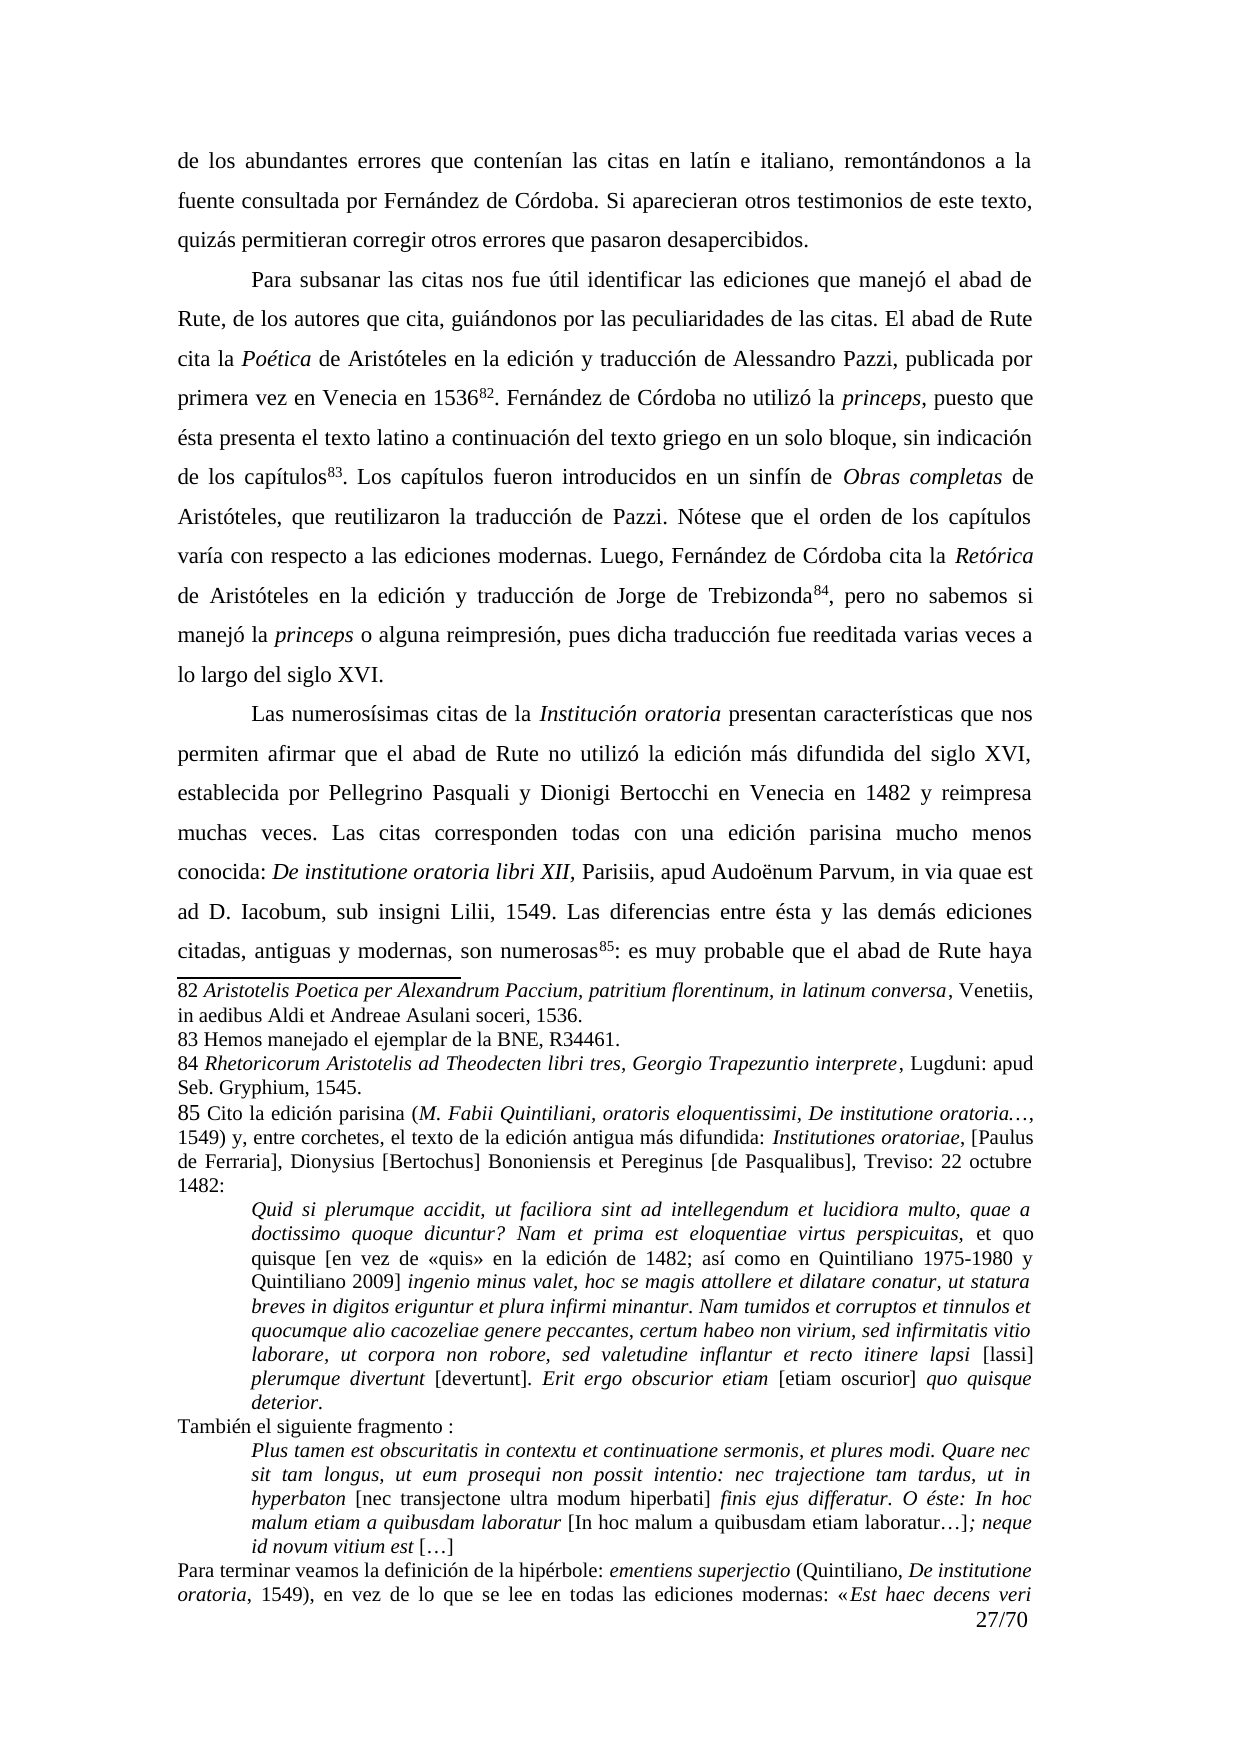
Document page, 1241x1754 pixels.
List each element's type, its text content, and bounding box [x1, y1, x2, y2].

text Cito la edición parisina (M. Fabii Quintiliani, oratoris eloquentissimi, De institutione oratoria…, 1549) y, entre corchetes, el texto de la edición antigua más difundida: Institutiones oratoriae, [Paulus de Ferraria], Dionysius [Bertochus] Bononiensis et Pereginus [de Pasqualibus], Treviso: 22 octubre 1482: [177, 1099, 1034, 1197]
text Las numerosísimas citas de la Institución oratoria presentan características que nos permiten afirmar que el abad de Rute no utilizó la edición más difundida del siglo XVI, establecida por Pellegrino Pasquali y Dionigi Bertocchi en Venecia en 1482 y reimpresa muchas veces. Las citas corresponden todas con una edición parisina mucho menos conocida: De institutione oratoria libri XII, Parisiis, apud Audoënum Parvum, in via quae est ad D. Iacobum, sub insigni Lilii, 1549. Las diferencias entre ésta y las demás ediciones citadas, antiguas y modernas, son numerosas: es muy probable que el abad de Rute haya [177, 700, 1034, 963]
text Quid si plerumque accidit, ut faciliora sint ad intellegendum et lucidiora multo, quae a doctissimo quoque dicuntur? Nam et prima est eloquentiae virtus perspicuitas, et quo quisque [en vez de «quis» en la edición de 1482; así como en Quintiliano 1975-1980 y Quintiliano 2009] ingenio minus valet, hoc se magis attollere et dilatare conatur, ut statura breves in digitos eriguntur et plura infirmi minantur. Nam tumidos et corruptos et tinnulos et quocumque alio cacozeliae genere peccantes, certum habeo non virium, sed infirmitatis vitio laborare, ut corpora non robore, sed valetudine inflantur et recto itinere lapsi [lassi] plerumque divertunt [devertunt]. Erit ergo obscurior etiam [etiam oscurior] quo quisque deterior. [251, 1197, 1034, 1414]
text Para subsanar las citas nos fue útil identificar las ediciones que manejó el abad de Rute, de los autores que cita, guiándonos por las peculiaridades de las citas. El abad de Rute cita la Poética de Aristóteles en la edición y traducción de Alessandro Pazzi, publicada por primera vez en Venecia en 1536. Fernández de Córdoba no utilizó la princeps, puesto que ésta presenta el texto latino a continuación del texto griego en un solo bloque, sin indicación de los capítulos. Los capítulos fueron introducidos en un sinfín de Obras completas de Aristóteles, que reutilizaron la traducción de Pazzi. Nótese que el orden de los capítulos varía con respecto a las ediciones modernas. Luego, Fernández de Córdoba cita la Retórica de Aristóteles en la edición y traducción de Jorge de Trebizonda, pero no sabemos si manejó la princeps o alguna reimpresión, pues dicha traducción fue reeditada varias veces a lo largo del siglo XVI. [177, 266, 1034, 687]
text Para terminar veamos la definición de la hipérbole: ementiens superjectio (Quintiliano, De institutione oratoria, 1549), en vez de lo que se lee en todas las ediciones modernas: «Est haec decens veri [177, 1558, 1034, 1606]
text También el siguiente fragmento : [177, 1414, 1034, 1438]
text de los abundantes errores que contenían las citas en latín e italiano, remontándonos a la fuente consultada por Fernández de Córdoba. Si aparecieran otros testimonios de este texto, quizás permitieran corregir otros errores que pasaron desapercibidos. [177, 148, 1034, 253]
text Rhetoricorum Aristotelis ad Theodecten libri tres, Georgio Trapezuntio interprete, Lugduni: apud Seb. Gryphium, 1545. [177, 1051, 1034, 1099]
text Aristotelis Poetica per Alexandrum Paccium, patritium florentinum, in latinum conversa, Venetiis, in aedibus Aldi et Andreae Asulani soceri, 1536. [177, 978, 1034, 1027]
text Plus tamen est obscuritatis in contextu et continuatione sermonis, et plures modi. Quare nec sit tam longus, ut eum prosequi non possit intentio: nec trajectione tam tardus, ut in hyperbaton [nec transjectone ultra modum hiperbati] finis ejus differatur. O éste: In hoc malum etiam a quibusdam laboratur [In hoc malum a quibusdam etiam laboratur…]; neque id novum vitium est […] [251, 1438, 1034, 1558]
text Hemos manejado el ejemplar de la BNE, R34461. [177, 1027, 1034, 1051]
